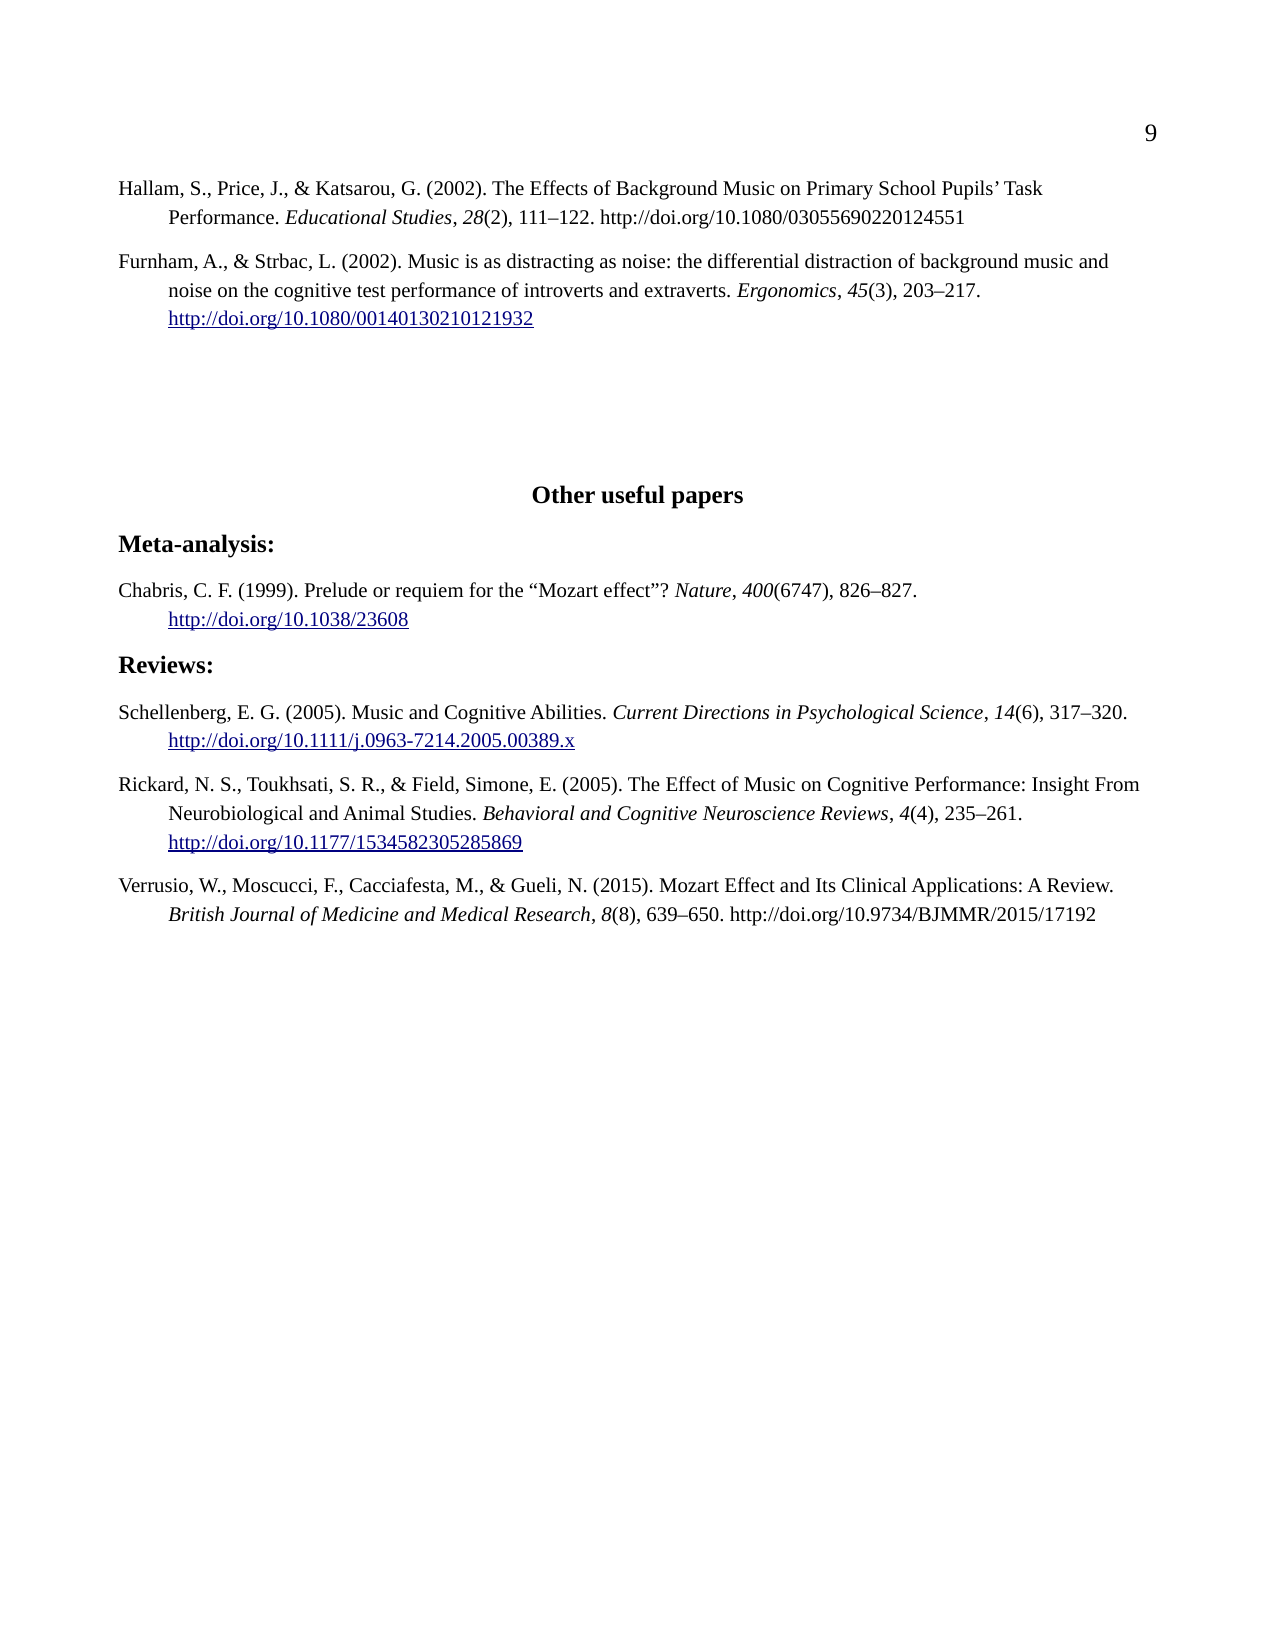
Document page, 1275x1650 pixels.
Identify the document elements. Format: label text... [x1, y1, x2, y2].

text Meta-analysis: [118, 529, 1157, 558]
text Other useful papers [118, 480, 1157, 509]
text Verrusio, W., Moscucci, F., Cacciafesta, M., & Gueli, N. (2015). Mozart Effect and Its Clinical Applications: A Review. British Journal of Medicine and Medical Research, 8(8), 639–650. http://doi.org/10.9734/BJMMR/2015/17192 [118, 873, 1157, 926]
text Schellenberg, E. G. (2005). Music and Cognitive Abilities. Current Directions in Psychological Science, 14(6), 317–320. http://doi.org/10.1111/j.0963-7214.2005.00389.x [118, 699, 1157, 752]
text Furnham, A., & Strbac, L. (2002). Music is as distracting as noise: the differential distraction of background music and noise on the cognitive test performance of introverts and extraverts. Ergonomics, 45(3), 203–217. http://doi.org/10.1080/00140130210121932 [118, 249, 1157, 330]
text Chabris, C. F. (1999). Prelude or requiem for the “Mozart effect”? Nature, 400(6747), 826–827. http://doi.org/10.1038/23608 [118, 578, 1157, 631]
text Hallam, S., Price, J., & Katsarou, G. (2002). The Effects of Background Music on Primary School Pupils’ Task Performance. Educational Studies, 28(2), 111–122. http://doi.org/10.1080/03055690220124551 [118, 176, 1157, 229]
text Rickard, N. S., Toukhsati, S. R., & Field, Simone, E. (2005). The Effect of Music on Cognitive Performance: Insight From Neurobiological and Animal Studies. Behavioral and Cognitive Neuroscience Reviews, 4(4), 235–261. http://doi.org/10.1177/1534582305285869 [118, 772, 1157, 854]
text Reviews: [118, 651, 1157, 679]
